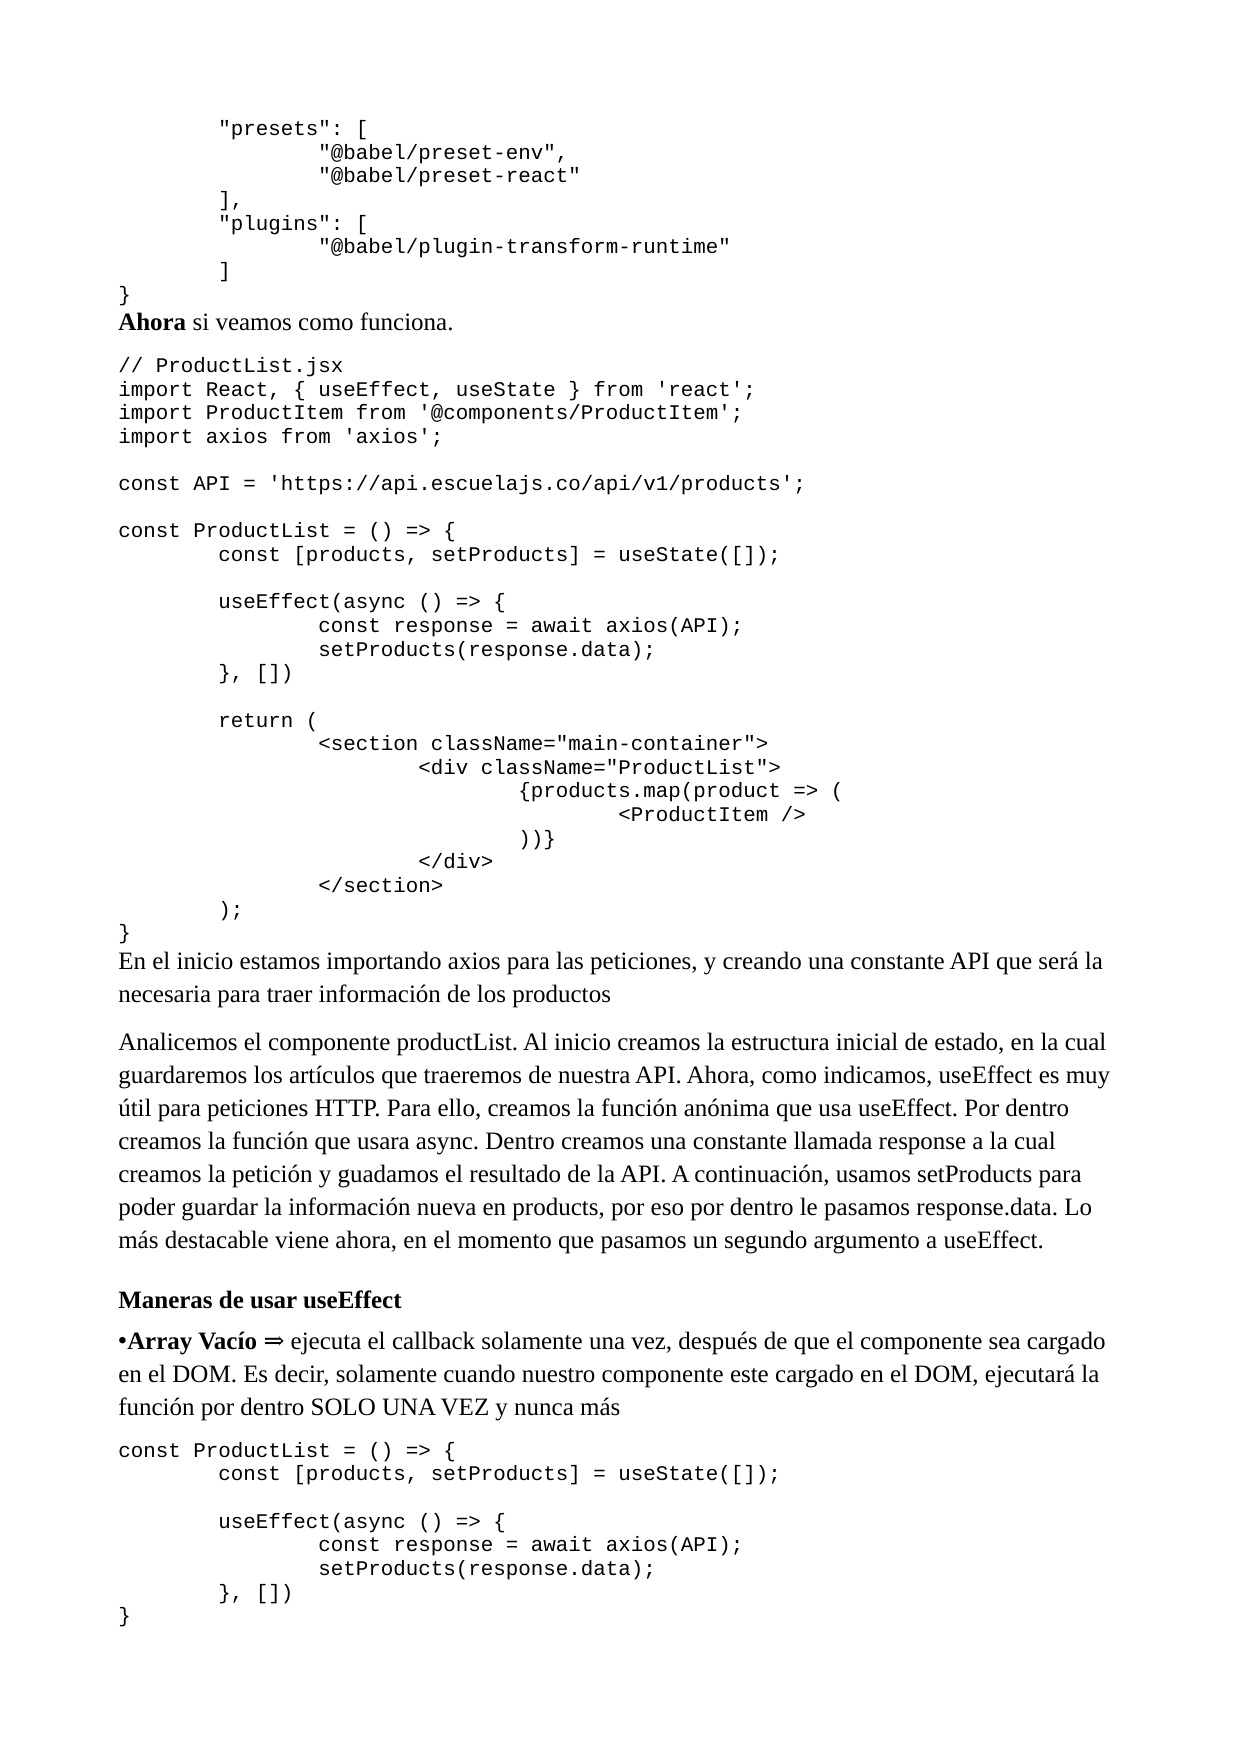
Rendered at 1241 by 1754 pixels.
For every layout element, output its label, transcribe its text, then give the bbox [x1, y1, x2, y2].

text <ProductItem /> [118, 804, 1122, 828]
text </section> [118, 875, 1122, 899]
text import axios from 'axios'; [118, 426, 1122, 449]
text import React, { useEffect, useState } from 'react'; [118, 378, 1122, 402]
subtitle Maneras de usar useEffect [118, 1285, 1122, 1314]
text useEffect(async () => { [118, 591, 1122, 615]
text "@babel/preset-env", [118, 142, 1122, 165]
text Analicemos el componente productList. Al inicio creamos la estructura inicial de estado, en la cual guardaremos los artículos que traeremos de nuestra API. Ahora, como indicamos, useEffect es muy útil para peticiones HTTP. Para ello, creamos la función anónima que usa useEffect. Por dentro creamos la función que usara async. Dentro creamos una constante llamada response a la cual creamos la petición y guadamos el resultado de la API. A continuación, usamos setProducts para poder guardar la información nueva en products, por eso por dentro le pasamos response.data. Lo más destacable viene ahora, en el momento que pasamos un segundo argumento a useEffect. [118, 1027, 1122, 1253]
text ))} [118, 828, 1122, 851]
text <section className="main-container"> [118, 733, 1122, 757]
text const [products, setProducts] = useState([]); [118, 1463, 1122, 1487]
text const API = 'https://api.escuelajs.co/api/v1/products'; [118, 473, 1122, 497]
text }, []) [118, 662, 1122, 686]
text ); [118, 899, 1122, 922]
text setProducts(response.data); [118, 1558, 1122, 1582]
text const [products, setProducts] = useState([]); [118, 544, 1122, 568]
text useEffect(async () => { [118, 1511, 1122, 1534]
text <div className="ProductList"> [118, 757, 1122, 781]
text // ProductList.jsx [118, 355, 1122, 378]
text import ProductItem from '@components/ProductItem'; [118, 402, 1122, 426]
text } [118, 1605, 1122, 1629]
text "presets": [ [118, 118, 1122, 142]
text Ahora si veamos como funciona. [118, 307, 1122, 336]
text const ProductList = () => { [118, 1440, 1122, 1463]
list Array Vacío ⇒ ejecuta el callback solamente una vez, después de que el componente sea cargado en el DOM. Es decir, solamente cuando nuestro componente este cargado en el DOM, ejecutará la función por dentro SOLO UNA VEZ y nunca más [118, 1326, 1122, 1421]
text ] [118, 260, 1122, 284]
text return ( [118, 709, 1122, 733]
text "@babel/plugin-transform-runtime" [118, 236, 1122, 260]
text const response = await axios(API); [118, 1534, 1122, 1558]
text "@babel/preset-react" [118, 165, 1122, 189]
text }, []) [118, 1582, 1122, 1605]
text </div> [118, 851, 1122, 875]
text ], [118, 189, 1122, 213]
text const response = await axios(API); [118, 615, 1122, 639]
text } [118, 922, 1122, 946]
text const ProductList = () => { [118, 520, 1122, 544]
text En el inicio estamos importando axios para las peticiones, y creando una constante API que será la necesaria para traer información de los productos [118, 946, 1122, 1008]
text {products.map(product => ( [118, 781, 1122, 804]
text } [118, 284, 1122, 307]
text setProducts(response.data); [118, 639, 1122, 662]
text "plugins": [ [118, 213, 1122, 236]
